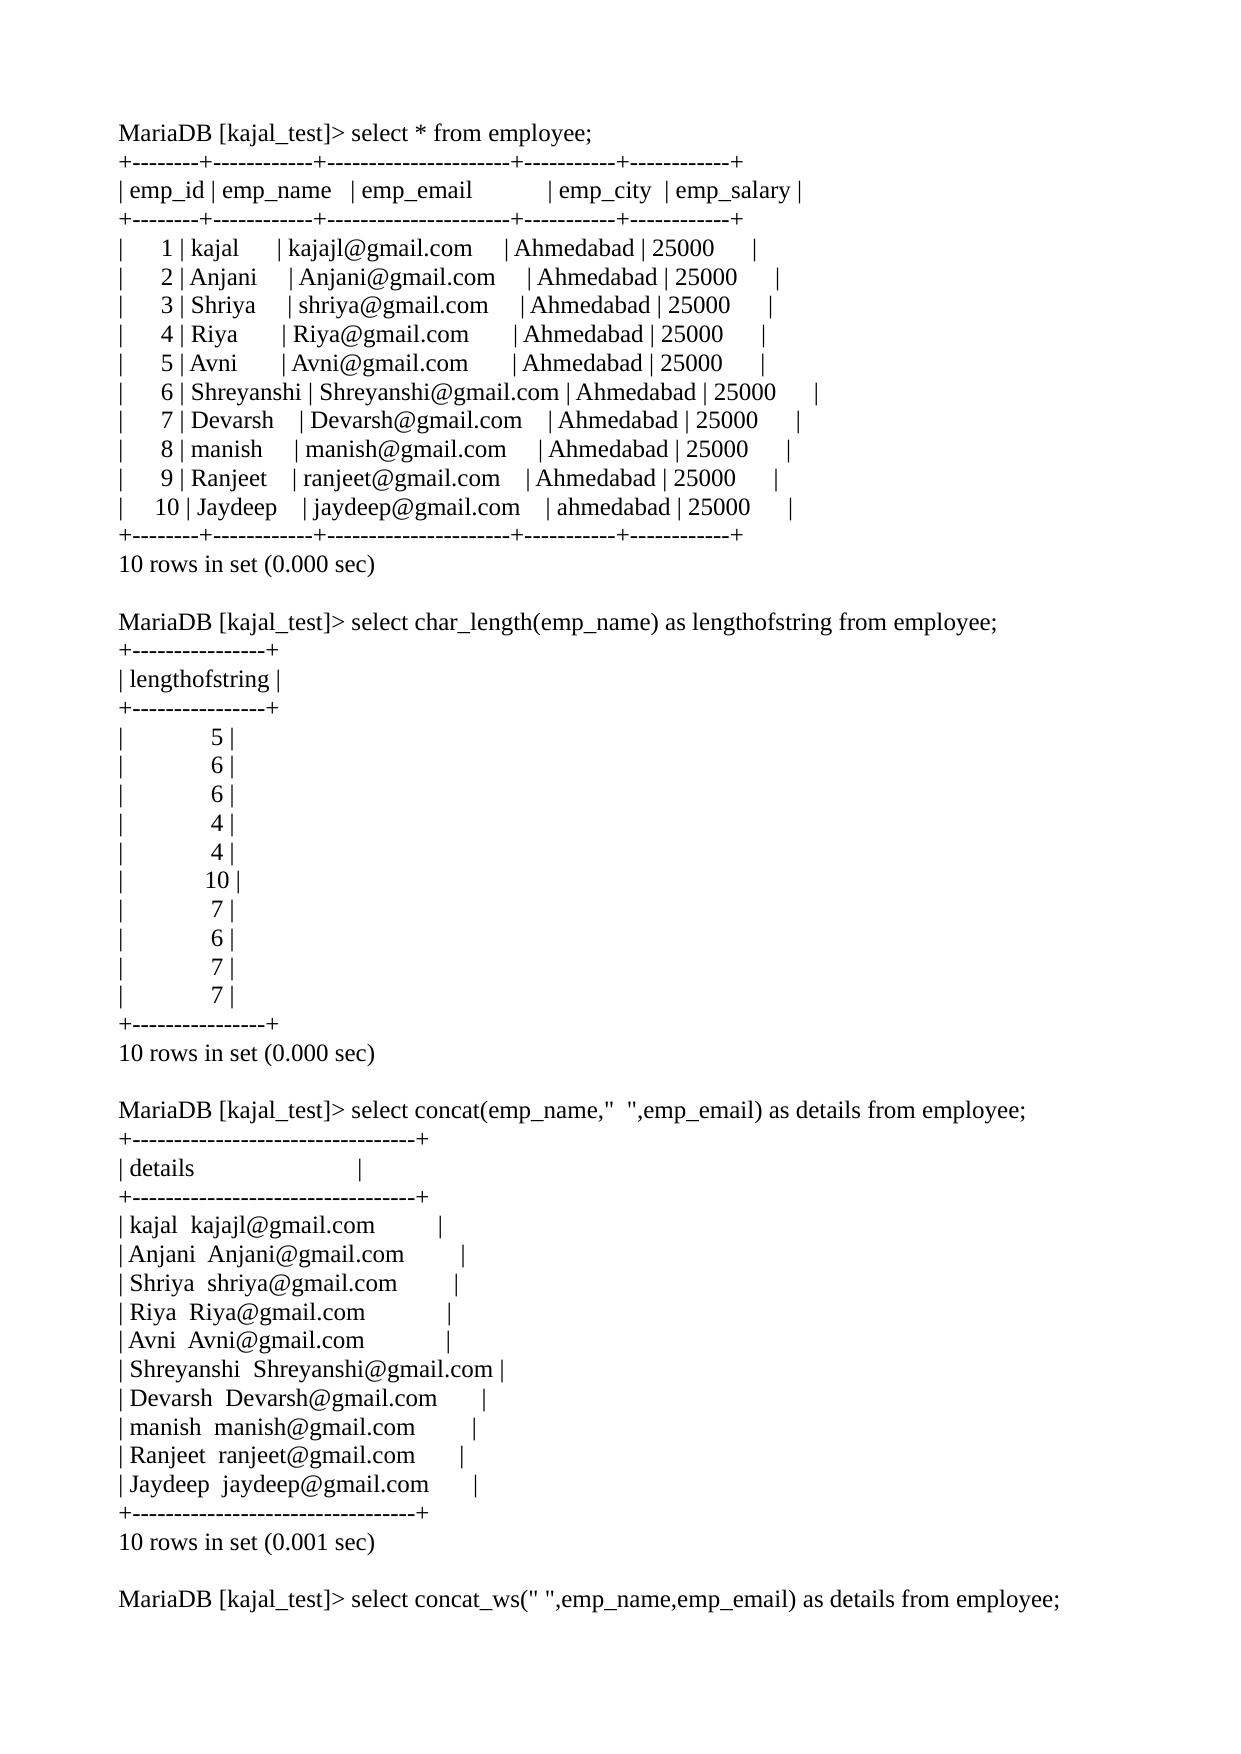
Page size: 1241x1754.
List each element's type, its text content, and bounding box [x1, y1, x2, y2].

text +----------------------------------+ [118, 1124, 1122, 1153]
text 10 rows in set (0.001 sec) [118, 1527, 1122, 1556]
text | 5 | Avni | Avni@gmail.com | Ahmedabad | 25000 | [118, 348, 1122, 377]
text | 8 | manish | manish@gmail.com | Ahmedabad | 25000 | [118, 434, 1122, 463]
text MariaDB [kajal_test]> select concat(emp_name," ",emp_email) as details from employee; [118, 1096, 1122, 1124]
text +----------------------------------+ [118, 1182, 1122, 1211]
text | Riya Riya@gmail.com | [118, 1297, 1122, 1326]
text | details | [118, 1153, 1122, 1182]
text | 7 | [118, 894, 1122, 923]
text | 7 | [118, 952, 1122, 981]
text | Jaydeep jaydeep@gmail.com | [118, 1469, 1122, 1498]
text | 10 | [118, 866, 1122, 894]
text | lengthofstring | [118, 664, 1122, 693]
text | kajal kajajl@gmail.com | [118, 1211, 1122, 1239]
text +----------------+ [118, 1009, 1122, 1038]
text +----------------------------------+ [118, 1498, 1122, 1527]
text | 6 | [118, 779, 1122, 808]
text | Avni Avni@gmail.com | [118, 1326, 1122, 1354]
text | Ranjeet ranjeet@gmail.com | [118, 1441, 1122, 1469]
text 10 rows in set (0.000 sec) [118, 549, 1122, 578]
text | manish manish@gmail.com | [118, 1412, 1122, 1441]
text | 10 | Jaydeep | jaydeep@gmail.com | ahmedabad | 25000 | [118, 492, 1122, 521]
text MariaDB [kajal_test]> select concat_ws(" ",emp_name,emp_email) as details from employee; [118, 1584, 1122, 1613]
text | 4 | Riya | Riya@gmail.com | Ahmedabad | 25000 | [118, 319, 1122, 348]
text | Devarsh Devarsh@gmail.com | [118, 1383, 1122, 1412]
text | 6 | [118, 923, 1122, 952]
text | Shriya shriya@gmail.com | [118, 1268, 1122, 1297]
text | emp_id | emp_name | emp_email | emp_city | emp_salary | [118, 176, 1122, 204]
text | 2 | Anjani | Anjani@gmail.com | Ahmedabad | 25000 | [118, 262, 1122, 291]
text | Shreyanshi Shreyanshi@gmail.com | [118, 1354, 1122, 1383]
text | 9 | Ranjeet | ranjeet@gmail.com | Ahmedabad | 25000 | [118, 463, 1122, 492]
text +----------------+ [118, 693, 1122, 722]
text | 4 | [118, 837, 1122, 866]
text 10 rows in set (0.000 sec) [118, 1038, 1122, 1067]
text +--------+------------+----------------------+-----------+------------+ [118, 204, 1122, 233]
text +--------+------------+----------------------+-----------+------------+ [118, 521, 1122, 549]
text +--------+------------+----------------------+-----------+------------+ [118, 147, 1122, 176]
text | 1 | kajal | kajajl@gmail.com | Ahmedabad | 25000 | [118, 233, 1122, 262]
text | 5 | [118, 722, 1122, 751]
text MariaDB [kajal_test]> select char_length(emp_name) as lengthofstring from employee; [118, 607, 1122, 636]
text | 4 | [118, 808, 1122, 837]
text | 6 | Shreyanshi | Shreyanshi@gmail.com | Ahmedabad | 25000 | [118, 377, 1122, 406]
text | 7 | [118, 981, 1122, 1009]
text | 6 | [118, 751, 1122, 779]
text MariaDB [kajal_test]> select * from employee; [118, 118, 1122, 147]
text | 7 | Devarsh | Devarsh@gmail.com | Ahmedabad | 25000 | [118, 406, 1122, 434]
text | 3 | Shriya | shriya@gmail.com | Ahmedabad | 25000 | [118, 291, 1122, 319]
text | Anjani Anjani@gmail.com | [118, 1239, 1122, 1268]
text +----------------+ [118, 636, 1122, 664]
